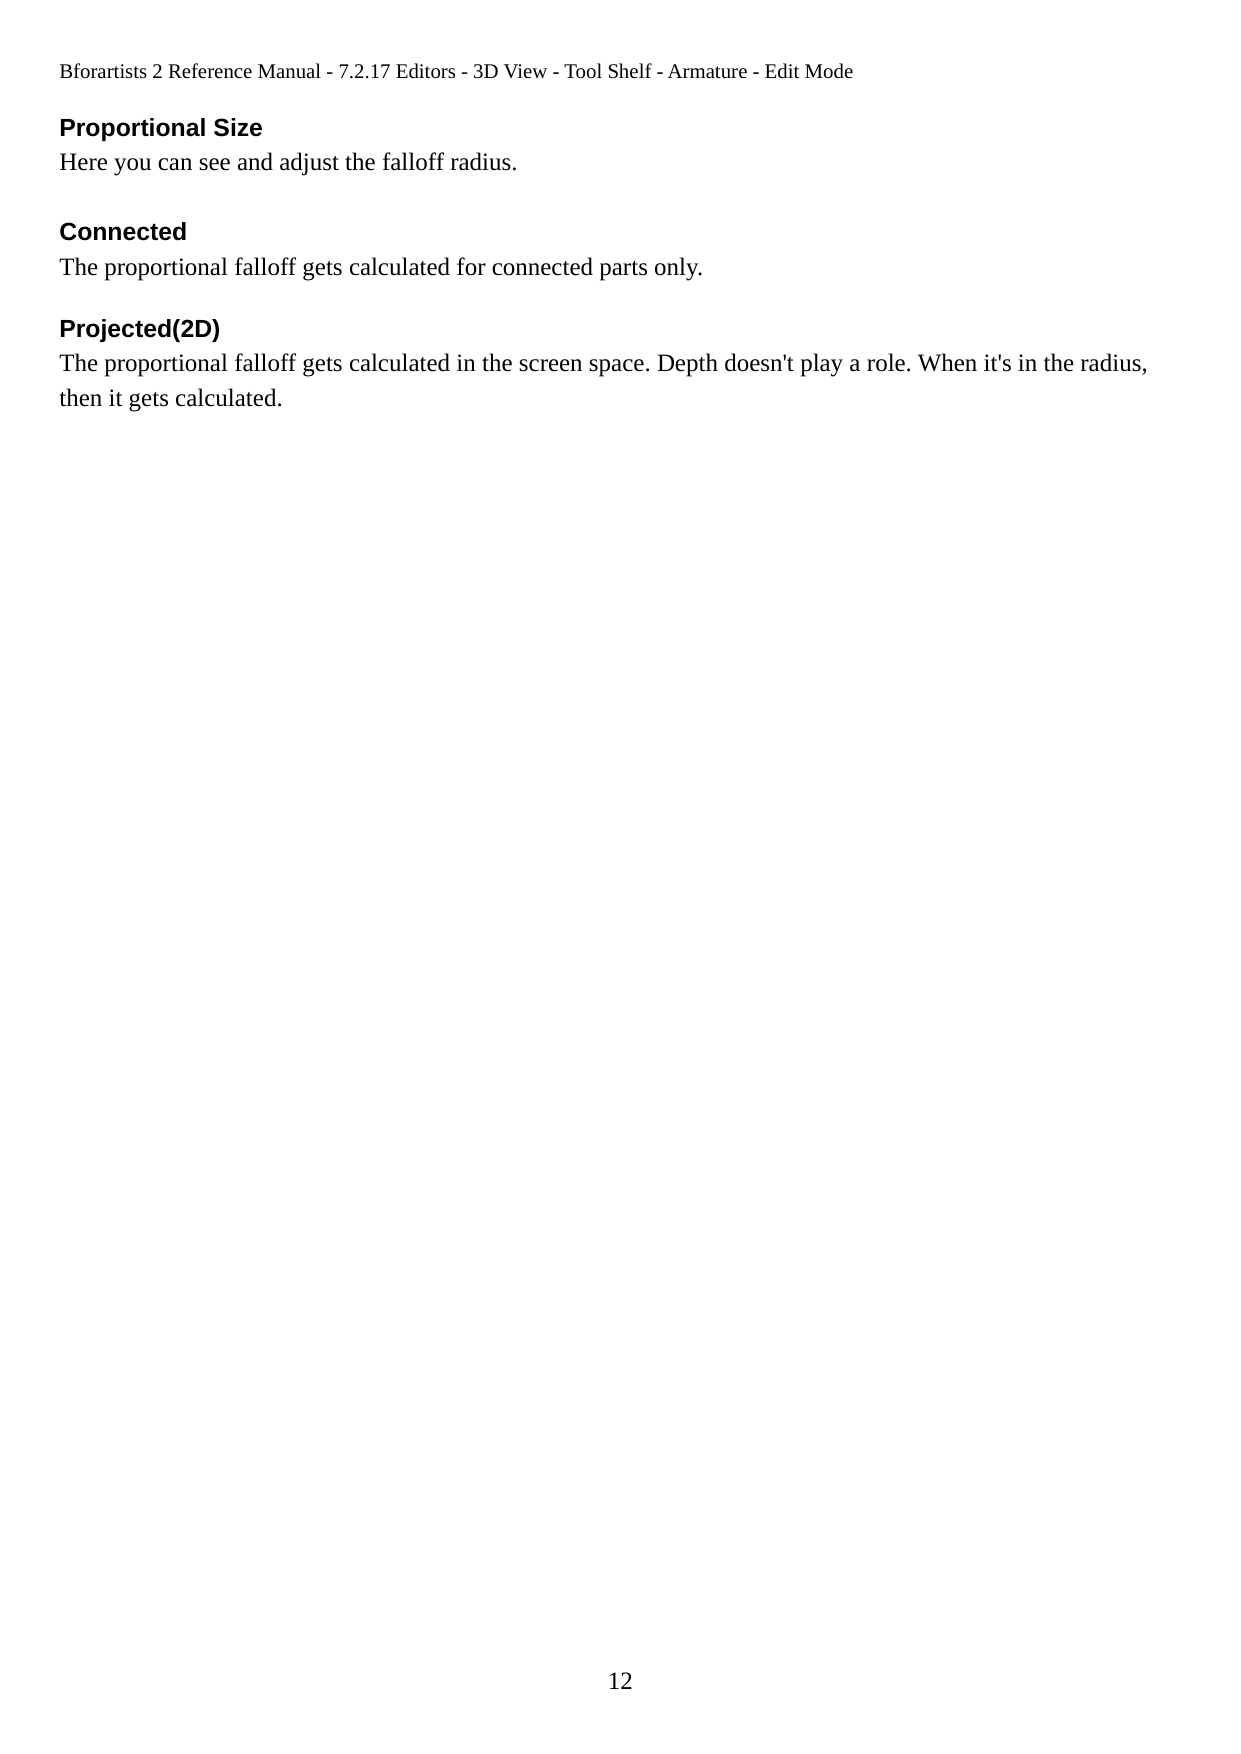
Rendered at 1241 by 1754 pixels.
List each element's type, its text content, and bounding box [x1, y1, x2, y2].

text Here you can see and adjust the falloff radius. [59, 147, 1181, 176]
subtitle Proportional Size [59, 113, 1181, 141]
subtitle Connected [59, 217, 1181, 246]
text The proportional falloff gets calculated in the screen space. Depth doesn't play a role. When it's in the radius, then it gets calculated. [59, 348, 1181, 412]
subtitle Projected(2D) [59, 314, 1181, 342]
text The proportional falloff gets calculated for connected parts only. [59, 252, 1181, 281]
